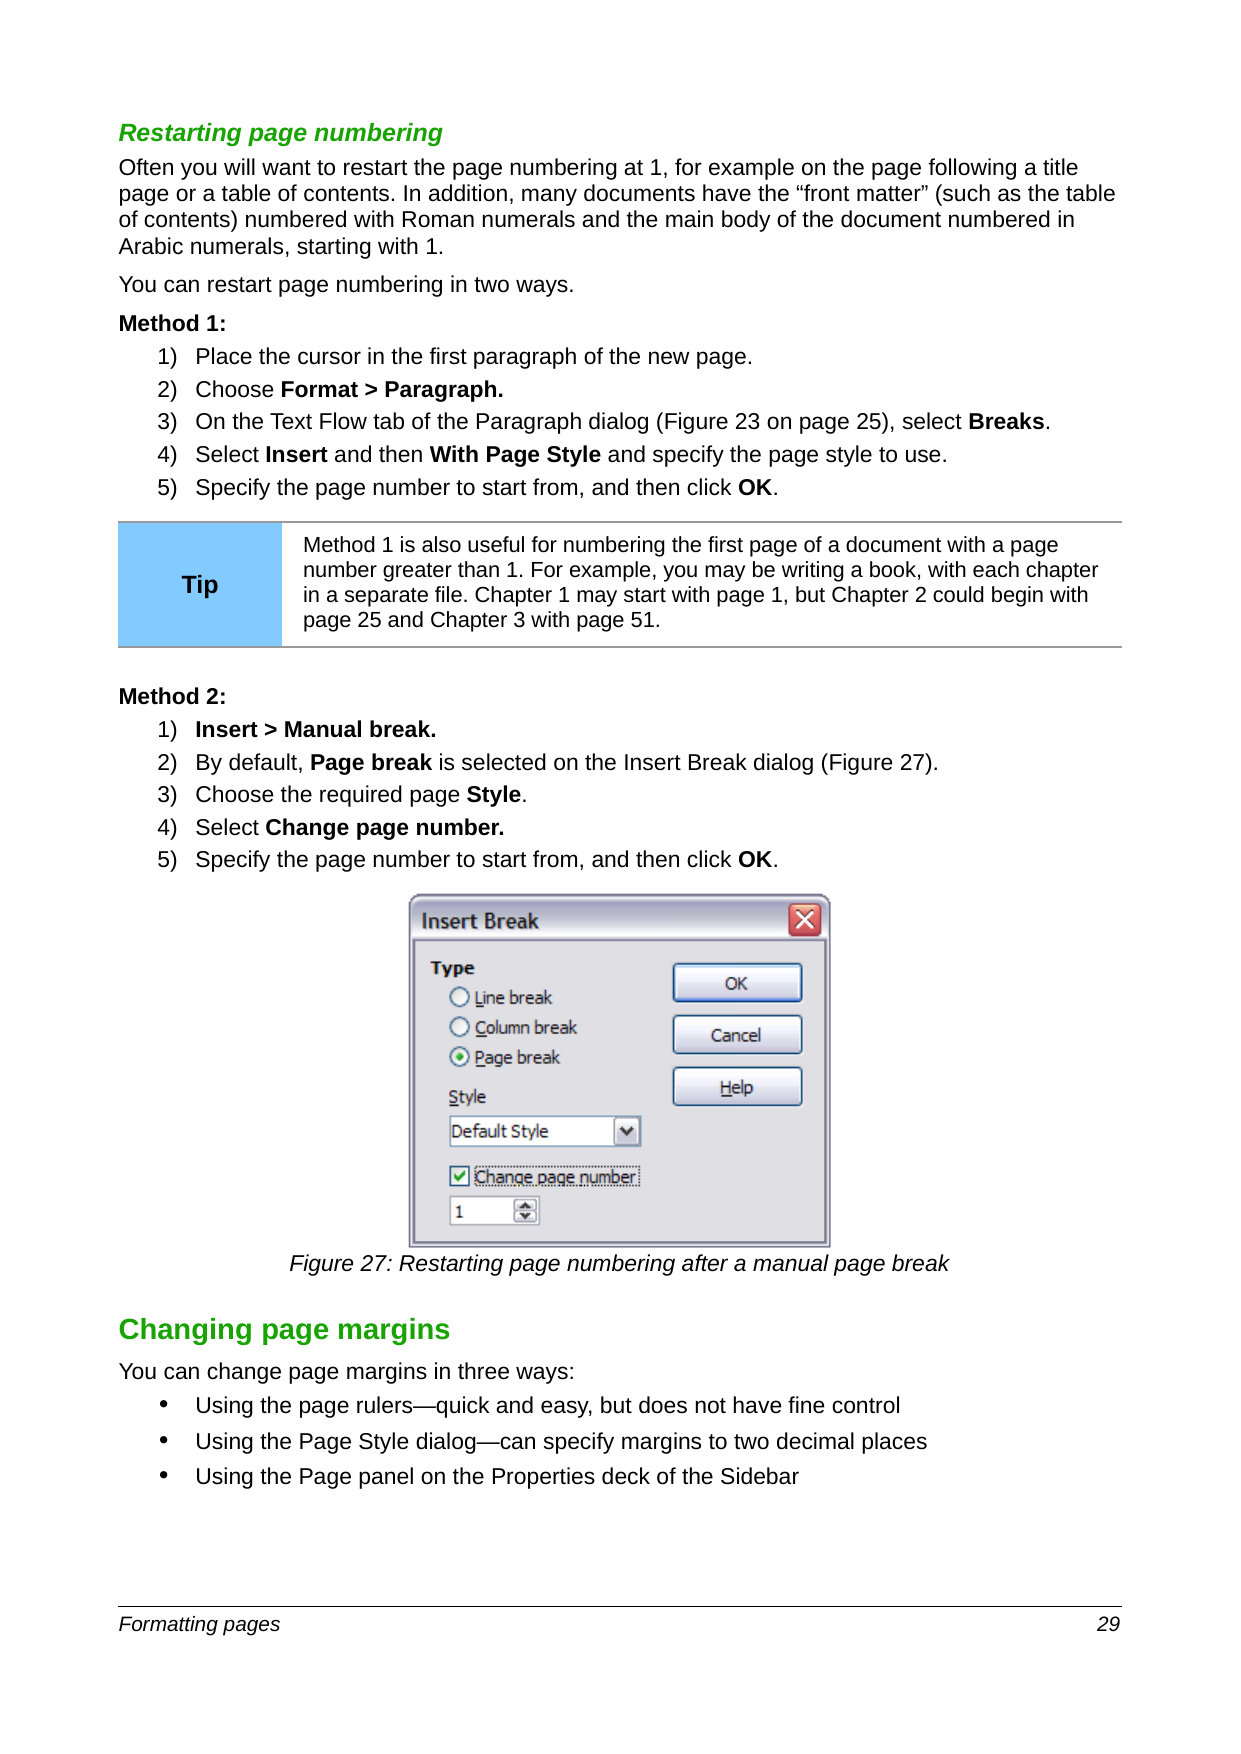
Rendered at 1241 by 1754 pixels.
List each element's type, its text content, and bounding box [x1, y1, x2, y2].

list Using the page rulers—quick and easy, but does not have fine control [156, 1391, 1122, 1420]
list Place the cursor in the first paragraph of the new page. [177, 343, 1122, 369]
list Choose Format > Paragraph. [177, 376, 1122, 402]
list On the Text Flow tab of the Paragraph dialog (Figure 23 on page 25), select Breaks. [177, 408, 1122, 435]
list Using the Page Style dialog—can specify margins to two decimal places [156, 1426, 1122, 1455]
list Method 1: [118, 310, 1122, 337]
text Often you will want to restart the page numbering at 1, for example on the page following a title page or a table of contents. In addition, many documents have the “front matter” (such as the table of contents) numbered with Roman numerals and the main body of the document numbered in Arabic numerals, starting with 1. [118, 153, 1122, 259]
subtitle Restarting page numbering [118, 118, 1122, 147]
picture [406, 891, 834, 1251]
list Insert > Manual break. [177, 716, 1122, 742]
list Select Change page number. [177, 814, 1122, 840]
subtitle Changing page margins [118, 1312, 1122, 1346]
text You can restart page numbering in two ways. [118, 271, 1122, 298]
list You can change page margins in three ways: [118, 1358, 1122, 1384]
list Choose the required page Style. [177, 781, 1122, 807]
table_header Tip [118, 523, 282, 646]
list Method 2: [118, 683, 1122, 709]
list Specify the page number to start from, and then click OK. [177, 846, 1122, 873]
list By default, Page break is selected on the Insert Break dialog (Figure 27). [177, 748, 1122, 775]
list Using the Page panel on the Properties deck of the Sidebar [156, 1462, 1122, 1491]
text Figure 27: Restarting page numbering after a manual page break [268, 1250, 972, 1277]
list Select Insert and then With Page Style and specify the page style to use. [177, 441, 1122, 467]
table_header Method 1 is also useful for numbering the first page of a document with a page number greater than 1. For example, you may be writing a book, with each chapter in a separate file. Chapter 1 may start with page 1, but Chapter 2 could begin with page 25 and Chapter 3 with page 51. [282, 523, 1122, 646]
list Specify the page number to start from, and then click OK. [177, 473, 1122, 500]
